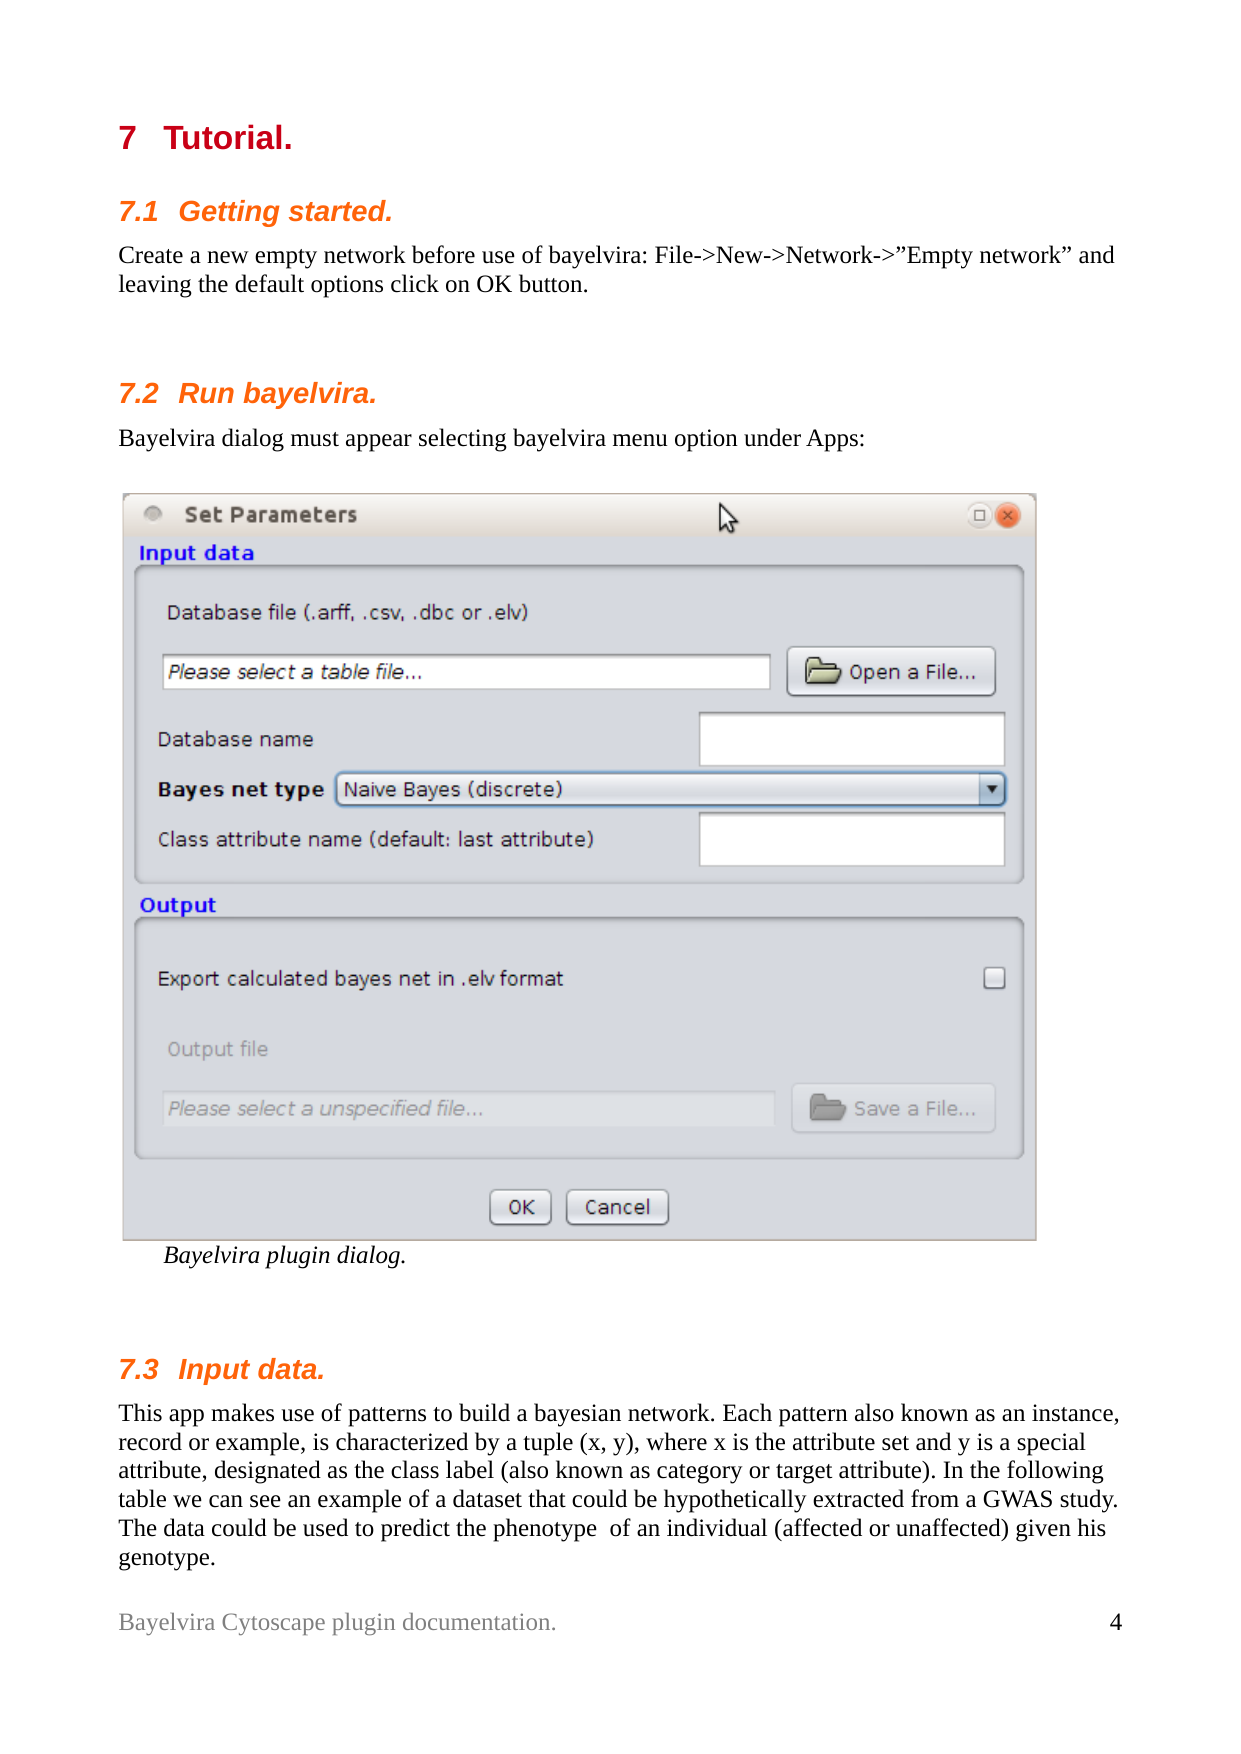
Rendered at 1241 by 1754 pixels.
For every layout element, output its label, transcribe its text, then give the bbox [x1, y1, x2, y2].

subtitle Tutorial. [118, 118, 1122, 157]
subtitle Getting started. [118, 194, 1122, 228]
text This app makes use of patterns to build a bayesian network. Each pattern also known as an instance, record or example, is characterized by a tuple (x, y), where x is the attribute set and y is a special attribute, designated as the class label (also known as category or target attribute). In the following table we can see an example of a dataset that could be hypothetically extracted from a GWAS study. The data could be used to predict the phenotype of an individual (affected or unaffected) given his genotype. [118, 1398, 1122, 1570]
picture [122, 493, 1037, 1241]
text Create a new empty network before use of bayelvira: File->New->Network->”Empty network” and leaving the default options click on OK button. [118, 240, 1122, 298]
text Bayelvira plugin dialog. [163, 518, 1077, 1269]
text Bayelvira dialog must appear selecting bayelvira menu option under Apps: [118, 423, 1122, 451]
subtitle Run bayelvira. [118, 377, 1122, 410]
subtitle Input data. [118, 1352, 1122, 1385]
